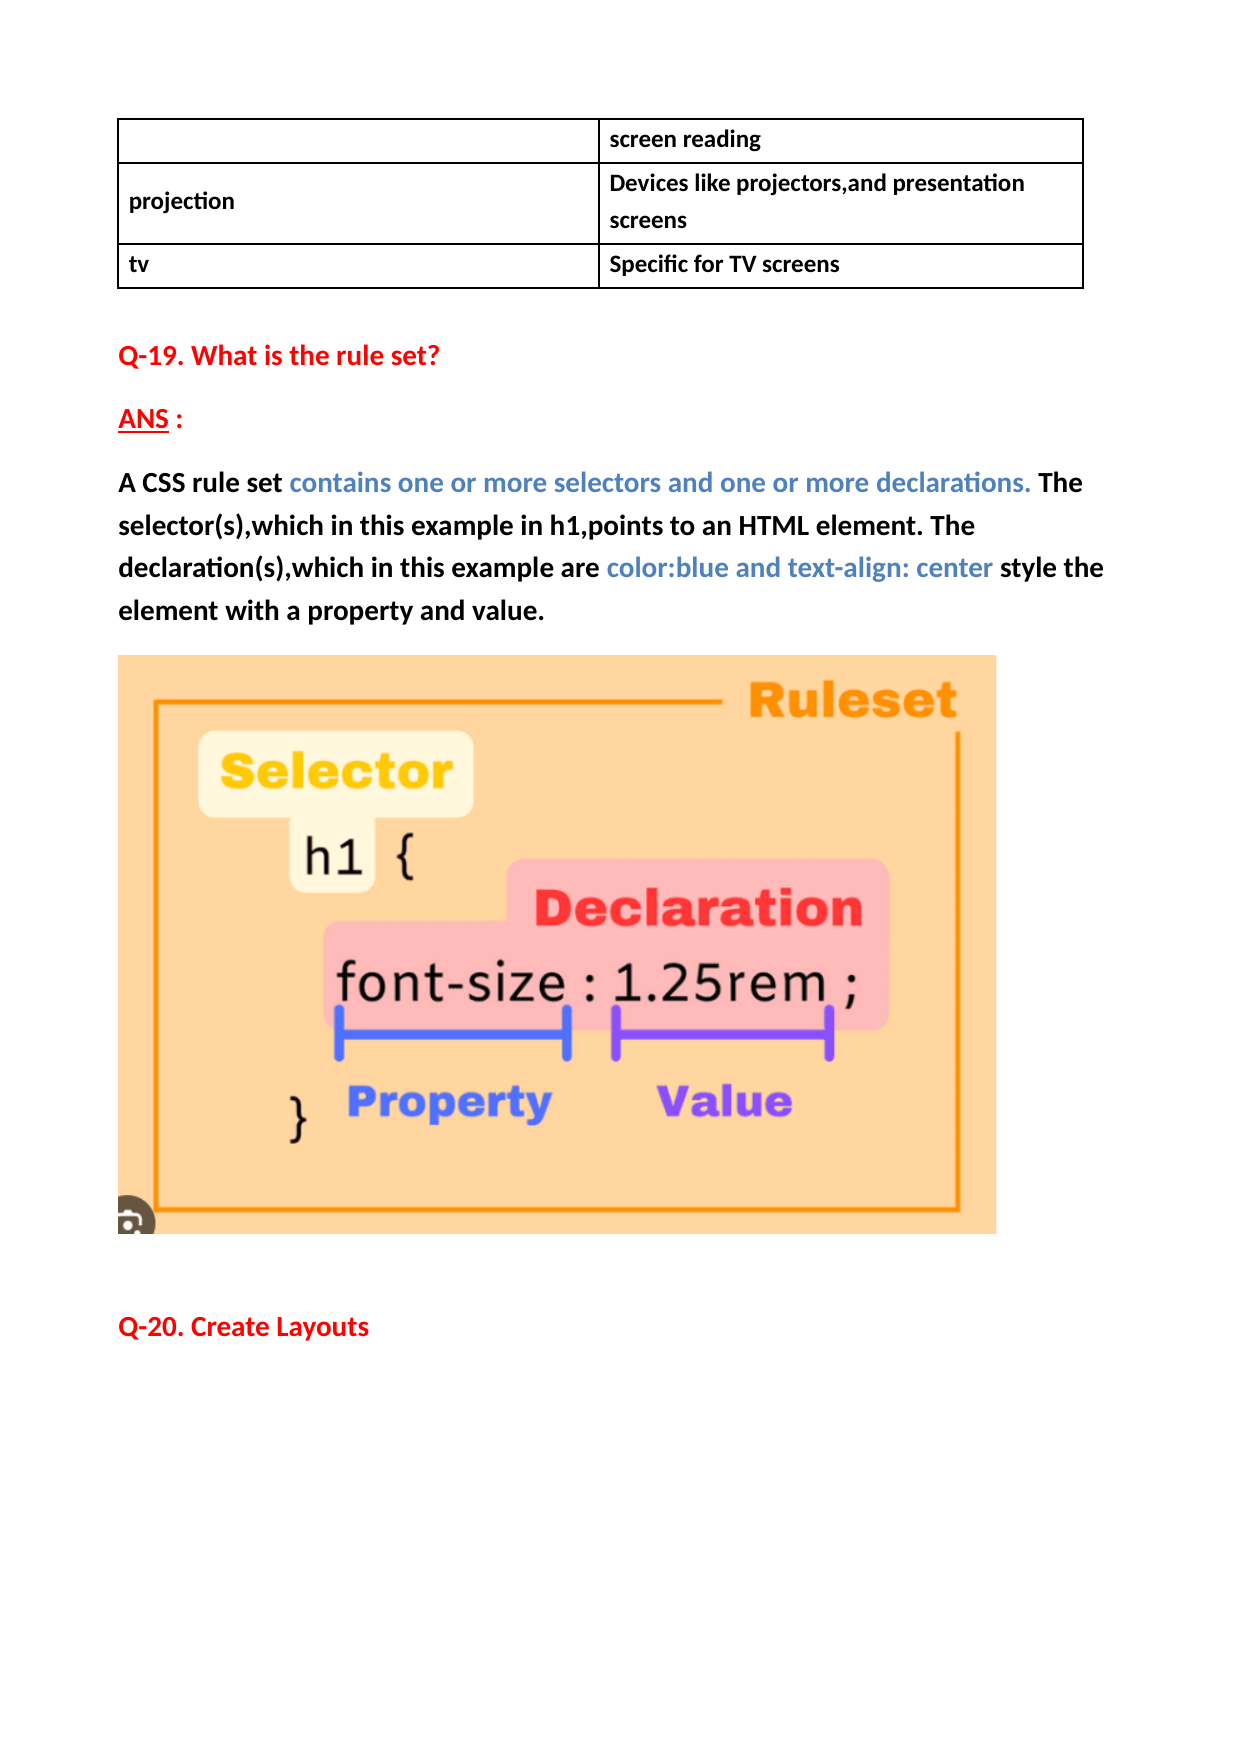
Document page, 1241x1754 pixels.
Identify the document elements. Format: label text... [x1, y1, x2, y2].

table_cell Specific for TV screens [600, 245, 1082, 287]
table_cell Devices like projectors,and presentation screens [600, 164, 1082, 243]
table_cell screen reading [600, 120, 1082, 162]
table_cell projection [119, 164, 598, 243]
text A CSS rule set contains one or more selectors and one or more declarations. The selector(s),which in this example in h1,points to an HTML element. The declaration(s),which in this example are color:blue and text-align: center style the element with a property and value. [118, 464, 1122, 628]
text Q-20. Create Layouts [118, 1308, 1122, 1343]
table_cell [119, 120, 598, 162]
text Q-19. What is the rule set? [118, 337, 1122, 372]
text ANS : [118, 400, 1122, 436]
picture [118, 655, 997, 1234]
table_cell tv [119, 245, 598, 287]
